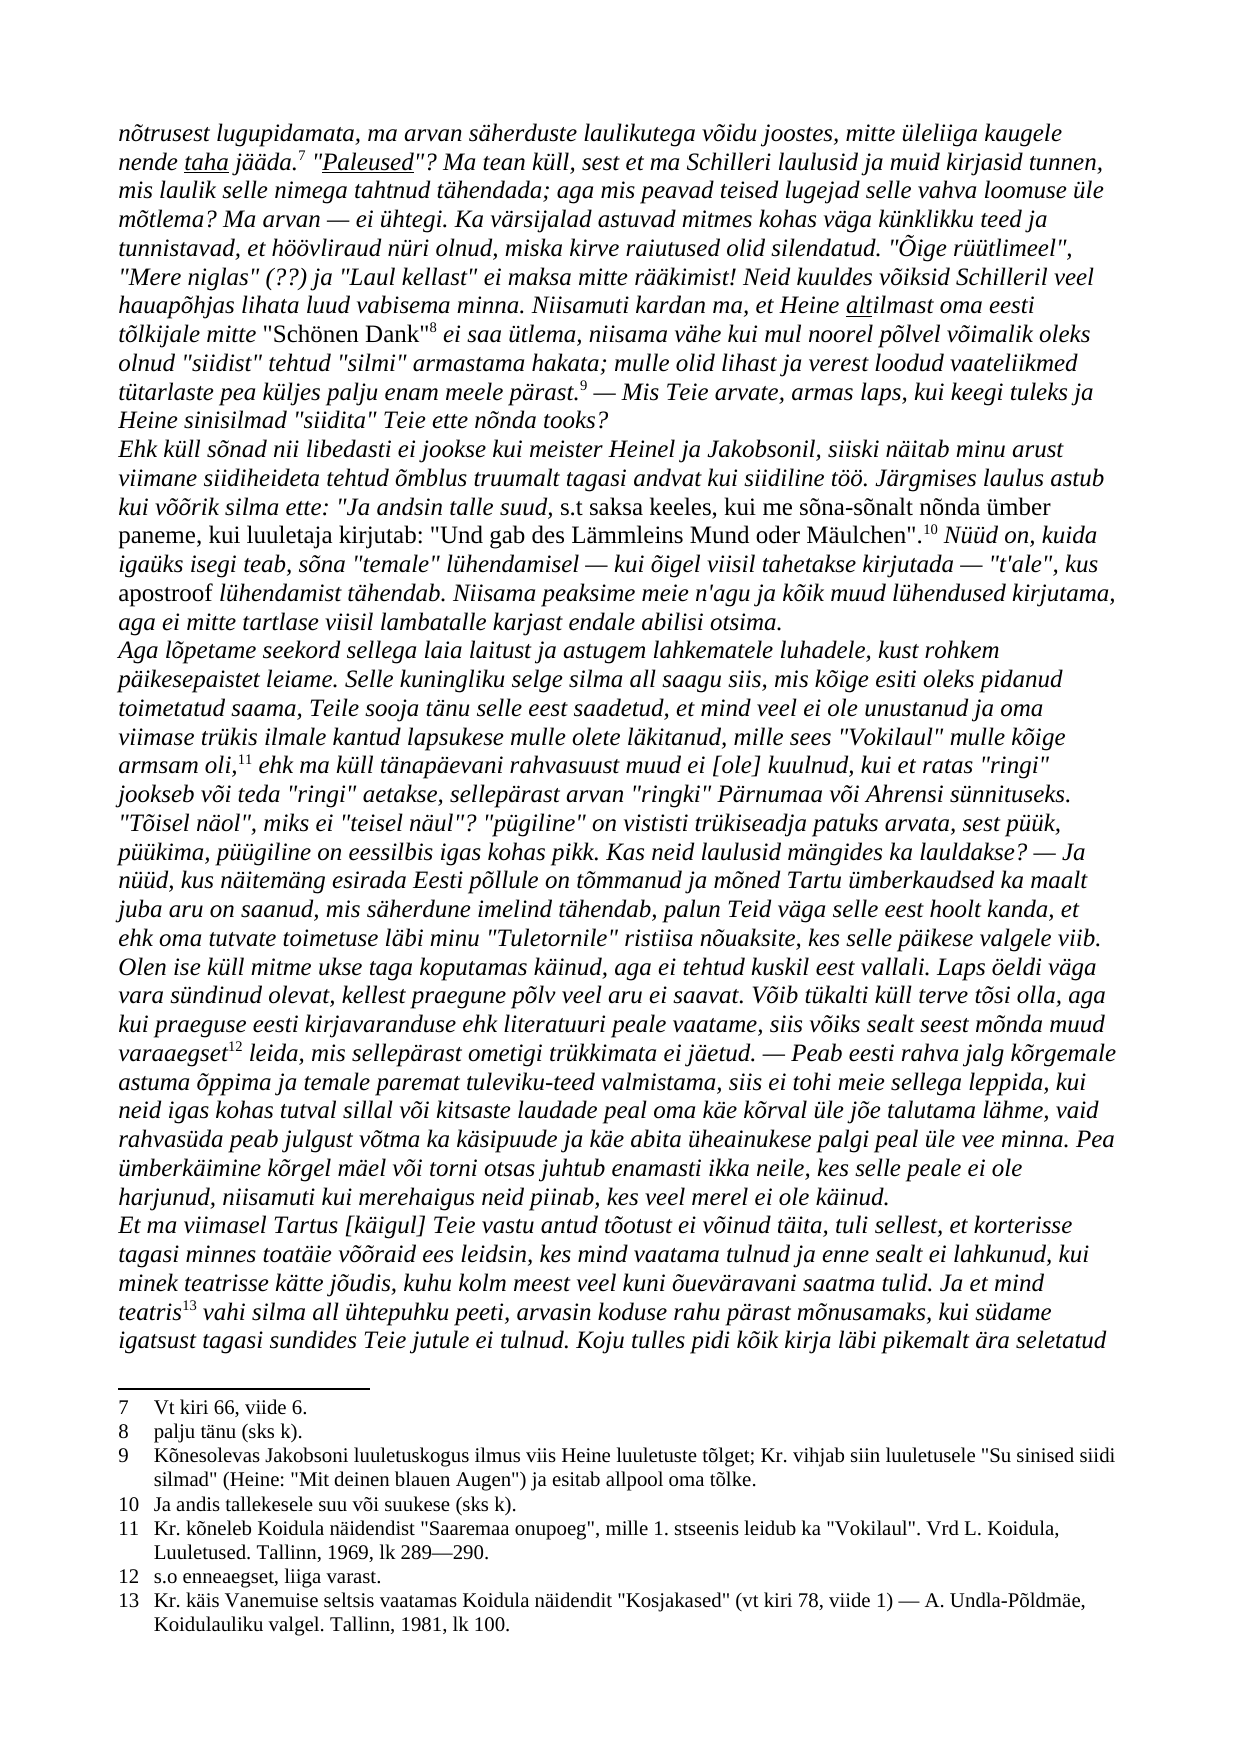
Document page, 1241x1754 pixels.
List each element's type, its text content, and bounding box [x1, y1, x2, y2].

text Aga lõpetame seekord sellega laia laitust ja astugem lahkematele luhadele, kust rohkem päikesepaistet leiame. Selle kuningliku selge silma all saagu siis, mis kõige esiti oleks pidanud toimetatud saama, Teile sooja tänu selle eest saadetud, et mind veel ei ole unustanud ja oma viimase trükis ilmale kantud lapsukese mulle olete läkitanud, mille sees "Vokilaul" mulle kõige armsam oli, ehk ma küll tänapäevani rahvasuust muud ei [ole] kuulnud, kui et ratas "ringi" jookseb või teda "ringi" aetakse, sellepärast arvan "ringki" Pärnumaa või Ahrensi sünnituseks. "Tõisel näol", miks ei "teisel näul"? "pügiline" on vististi trükiseadja patuks arvata, sest püük, püükima, püügiline on eessilbis igas kohas pikk. Kas neid laulusid mängides ka lauldakse? — Ja nüüd, kus näitemäng esirada Eesti põllule on tõmmanud ja mõned Tartu ümberkaudsed ka maalt juba aru on saanud, mis säherdune imelind tähendab, palun Teid väga selle eest hoolt kanda, et ehk oma tutvate toimetuse läbi minu "Tuletornile" ristiisa nõuaksite, kes selle päikese valgele viib. Olen ise küll mitme ukse taga koputamas käinud, aga ei tehtud kuskil eest vallali. Laps öeldi väga vara sündinud olevat, kellest praegune põlv veel aru ei saavat. Võib tükalti küll terve tõsi olla, aga kui praeguse eesti kirjavaranduse ehk literatuuri peale vaatame, siis võiks sealt seest mõnda muud varaaegset leida, mis sellepärast ometigi trükkimata ei jäetud. — Peab eesti rahva jalg kõrgemale astuma õppima ja temale paremat tuleviku-teed valmistama, siis ei tohi meie sellega leppida, kui neid igas kohas tutval sillal või kitsaste laudade peal oma käe kõrval üle jõe talutama lähme, vaid rahvasüda peab julgust võtma ka käsipuude ja käe abita üheainukese palgi peal üle vee minna. Pea ümberkäimine kõrgel mäel või torni otsas juhtub enamasti ikka neile, kes selle peale ei ole harjunud, niisamuti kui merehaigus neid piinab, kes veel merel ei ole käinud. [118, 636, 1122, 1211]
text nõtrusest lugupidamata, ma arvan säherduste laulikutega võidu joostes, mitte üleliiga kaugele nende taha jääda. "Paleused"? Ma tean küll, sest et ma Schilleri laulusid ja muid kirjasid tunnen, mis laulik selle nimega tahtnud tähendada; aga mis peavad teised lugejad selle vahva loomuse üle mõtlema? Ma arvan — ei ühtegi. Ka värsijalad astuvad mitmes kohas väga künklikku teed ja tunnistavad, et höövliraud nüri olnud, miska kirve raiutused olid silendatud. "Õige rüütlimeel", "Mere niglas" (??) ja "Laul kellast" ei maksa mitte rääkimist! Neid kuuldes võiksid Schilleril veel hauapõhjas lihata luud vabisema minna. Niisamuti kardan ma, et Heine altilmast oma eesti tõlkijale mitte "Schönen Dank" ei saa ütlema, niisama vähe kui mul noorel põlvel võimalik oleks olnud "siidist" tehtud "silmi" armastama hakata; mulle olid lihast ja verest loodud vaateliikmed tütarlaste pea küljes palju enam meele pärast. — Mis Teie arvate, armas laps, kui keegi tuleks ja Heine sinisilmad "siidita" Teie ette nõnda tooks? [118, 118, 1122, 434]
text Ehk küll sõnad nii libedasti ei jookse kui meister Heinel ja Jakobsonil, siiski näitab minu arust viimane siidiheideta tehtud õmblus truumalt tagasi andvat kui siidiline töö. Järgmises laulus astub kui võõrik silma ette: "Ja andsin talle suud, s.t saksa keeles, kui me sõna-sõnalt nõnda ümber paneme, kui luuletaja kirjutab: "Und gab des Lämmleins Mund oder Mäulchen". Nüüd on, kuida igaüks isegi teab, sõna "temale" lühendamisel — kui õigel viisil tahetakse kirjutada — "t'ale", kus apostroof lühendamist tähendab. Niisama peaksime meie n'agu ja kõik muud lühendused kirjutama, aga ei mitte tartlase viisil lambatalle karjast endale abilisi otsima. [118, 434, 1122, 636]
text Kr. kõneleb Koidula näidendist "Saaremaa onupoeg", mille 1. stseenis leidub ka "Vokilaul". Vrd L. Koidula, Luuletused. Tallinn, 1969, lk 289—290. [118, 1516, 1122, 1564]
text Vt kiri 66, viide 6. [118, 1395, 1122, 1419]
text Et ma viimasel Tartus [käigul] Teie vastu antud tõotust ei võinud täita, tuli sellest, et korterisse tagasi minnes toatäie võõraid ees leidsin, kes mind vaatama tulnud ja enne sealt ei lahkunud, kui minek teatrisse kätte jõudis, kuhu kolm meest veel kuni õueväravani saatma tulid. Ja et mind teatris vahi silma all ühtepuhku peeti, arvasin koduse rahu pärast mõnusamaks, kui südame igatsust tagasi sundides Teie jutule ei tulnud. Koju tulles pidi kõik kirja läbi pikemalt ära seletatud [118, 1211, 1122, 1354]
text Ja andis tallekesele suu või suukese (sks k). [118, 1491, 1122, 1516]
text s.o enneaegset, liiga varast. [118, 1564, 1122, 1588]
text Kõnesolevas Jakobsoni luuletuskogus ilmus viis Heine luuletuste tõlget; Kr. vihjab siin luuletusele "Su sinised siidi silmad" (Heine: "Mit deinen blauen Augen") ja esitab allpool oma tõlke. [118, 1443, 1122, 1491]
text palju tänu (sks k). [118, 1419, 1122, 1443]
text Kr. käis Vanemuise seltsis vaatamas Koidula näidendit "Kosjakased" (vt kiri 78, viide 1) — A. Undla-Põldmäe, Koidulauliku valgel. Tallinn, 1981, lk 100. [118, 1588, 1122, 1636]
